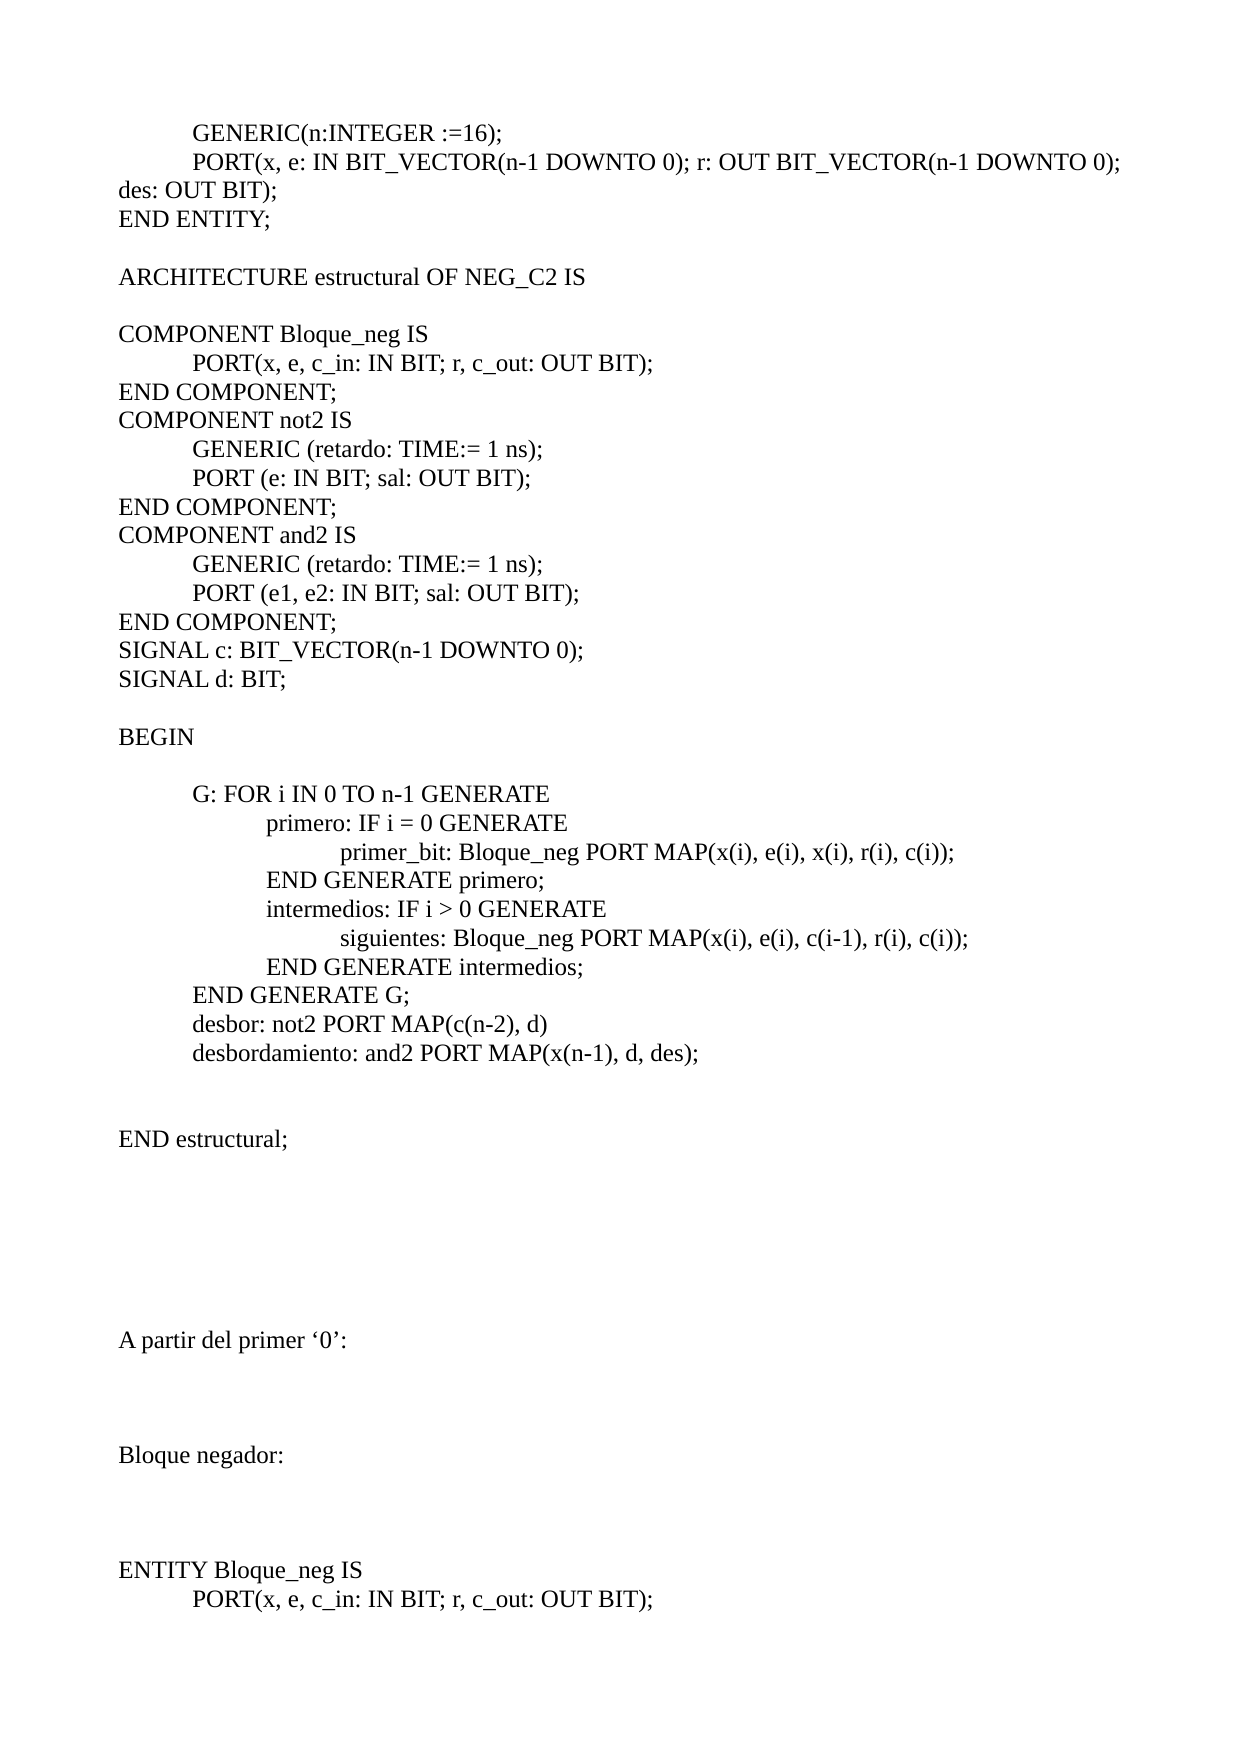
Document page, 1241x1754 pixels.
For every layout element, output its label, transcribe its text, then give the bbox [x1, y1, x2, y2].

text primero: IF i = 0 GENERATE [118, 808, 1122, 837]
text ENTITY Bloque_neg IS [118, 1556, 1122, 1584]
text PORT(x, e, c_in: IN BIT; r, c_out: OUT BIT); [118, 348, 1122, 377]
text SIGNAL d: BIT; [118, 664, 1122, 693]
text END estructural; [118, 1124, 1122, 1153]
text A partir del primer ‘0’: [118, 1326, 1122, 1354]
text PORT (e: IN BIT; sal: OUT BIT); [118, 463, 1122, 492]
text END GENERATE primero; [118, 866, 1122, 894]
text desbordamiento: and2 PORT MAP(x(n-1), d, des); [118, 1038, 1122, 1067]
text GENERIC (retardo: TIME:= 1 ns); [118, 434, 1122, 463]
text BEGIN [118, 722, 1122, 751]
text PORT(x, e, c_in: IN BIT; r, c_out: OUT BIT); [118, 1584, 1122, 1613]
text intermedios: IF i > 0 GENERATE [118, 894, 1122, 923]
text END COMPONENT; [118, 377, 1122, 406]
text END COMPONENT; [118, 607, 1122, 636]
text COMPONENT not2 IS [118, 406, 1122, 434]
text GENERIC(n:INTEGER :=16); [118, 118, 1122, 147]
text END GENERATE intermedios; [118, 952, 1122, 981]
text G: FOR i IN 0 TO n-1 GENERATE [118, 779, 1122, 808]
text PORT (e1, e2: IN BIT; sal: OUT BIT); [118, 578, 1122, 607]
text COMPONENT and2 IS [118, 521, 1122, 549]
text primer_bit: Bloque_neg PORT MAP(x(i), e(i), x(i), r(i), c(i)); [118, 837, 1122, 866]
text COMPONENT Bloque_neg IS [118, 319, 1122, 348]
text siguientes: Bloque_neg PORT MAP(x(i), e(i), c(i-1), r(i), c(i)); [118, 923, 1122, 952]
text END COMPONENT; [118, 492, 1122, 521]
text GENERIC (retardo: TIME:= 1 ns); [118, 549, 1122, 578]
text ARCHITECTURE estructural OF NEG_C2 IS [118, 262, 1122, 291]
text END ENTITY; [118, 204, 1122, 233]
text desbor: not2 PORT MAP(c(n-2), d) [118, 1009, 1122, 1038]
text Bloque negador: [118, 1441, 1122, 1469]
text PORT(x, e: IN BIT_VECTOR(n-1 DOWNTO 0); r: OUT BIT_VECTOR(n-1 DOWNTO 0); des: OUT BIT); [118, 147, 1122, 204]
text END GENERATE G; [118, 981, 1122, 1009]
text SIGNAL c: BIT_VECTOR(n-1 DOWNTO 0); [118, 636, 1122, 664]
